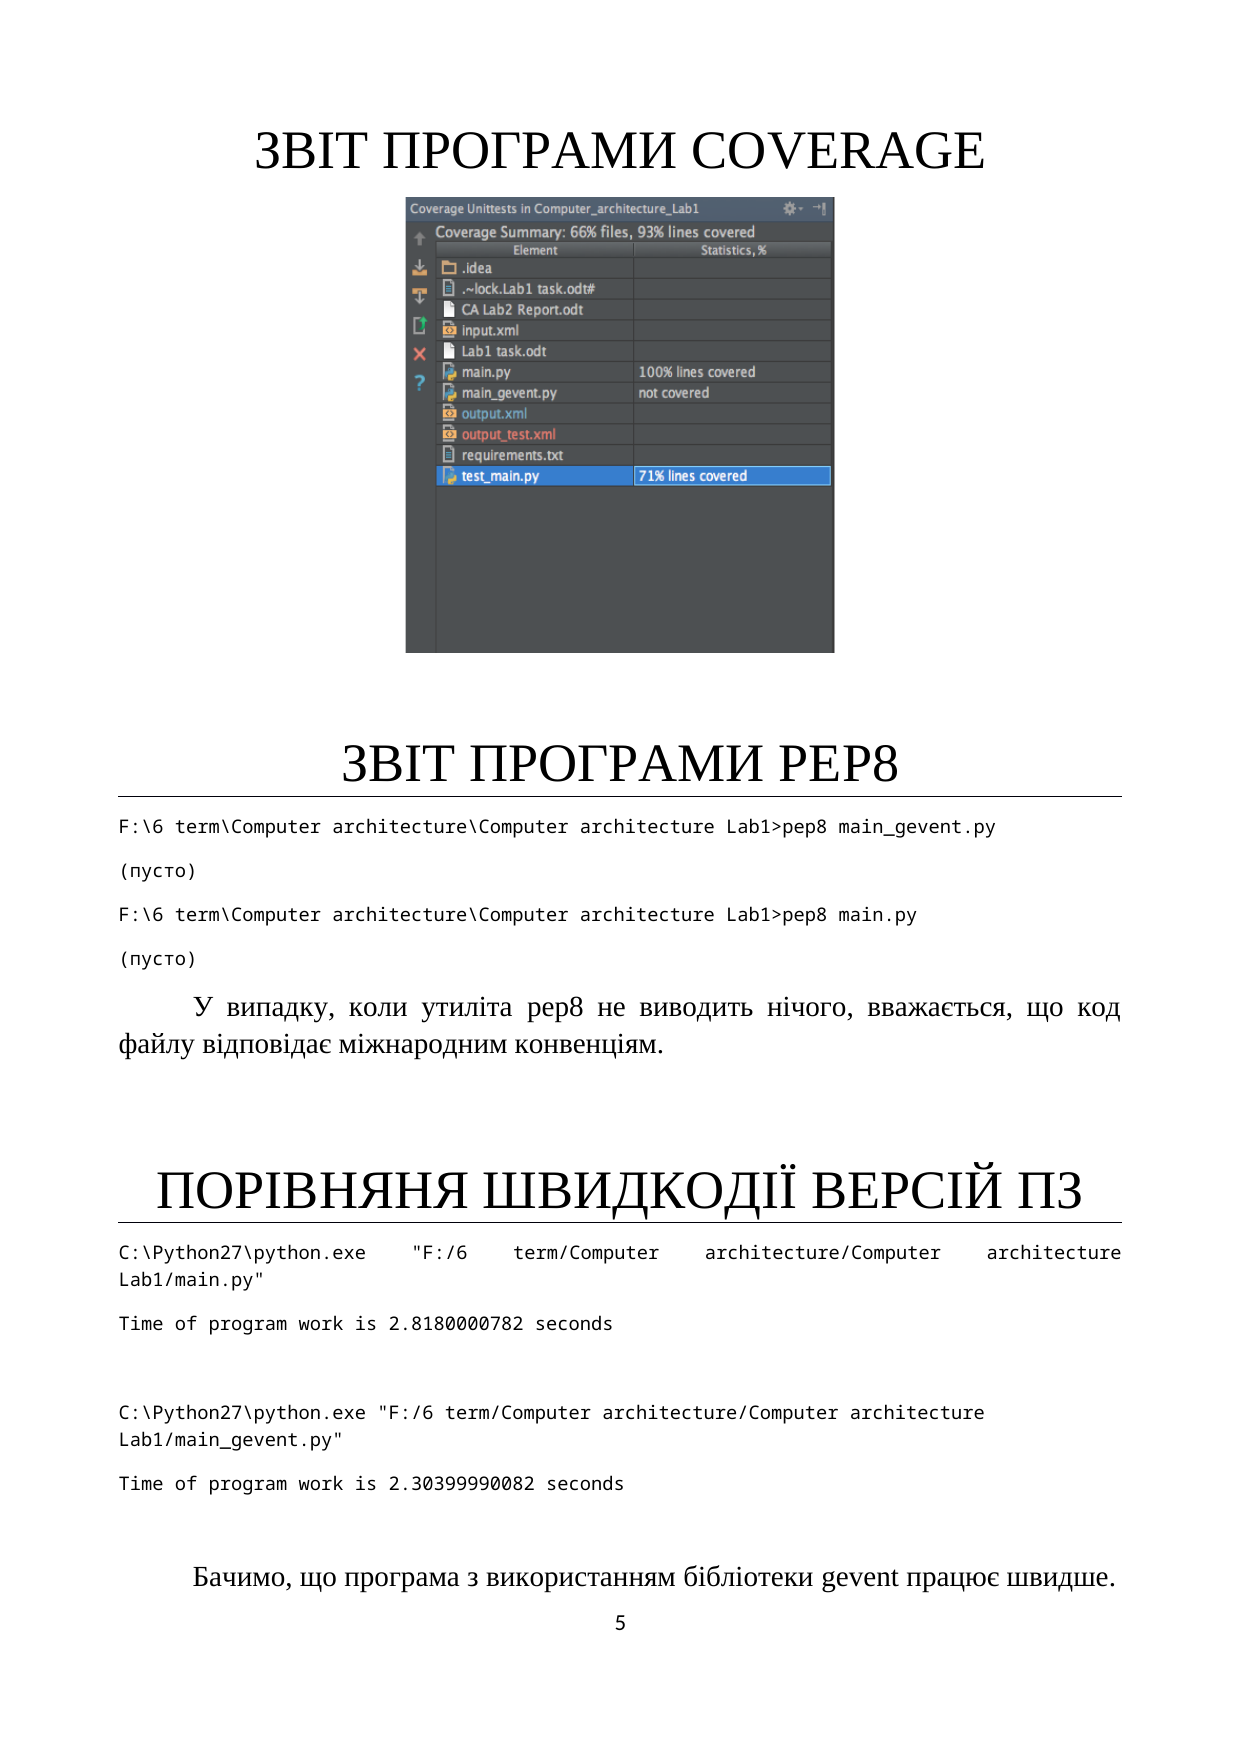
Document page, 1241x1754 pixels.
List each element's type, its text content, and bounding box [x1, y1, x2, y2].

text Time of program work is 2.30399990082 seconds [118, 1471, 1122, 1496]
title ПОРІВНЯНЯ ШВИДКОДІЇ ВЕРСІЙ ПЗ [118, 1157, 1122, 1222]
picture [405, 197, 835, 653]
text F:\6 term\Computer architecture\Computer architecture Lab1>pep8 main.py [118, 901, 1122, 927]
text C:\Python27\python.exe "F:/6 term/Computer architecture/Computer architecture Lab1/main.py" [118, 1239, 1122, 1292]
text C:\Python27\python.exe "F:/6 term/Computer architecture/Computer architecture Lab1/main_gevent.py" [118, 1399, 1122, 1452]
title ЗВІТ ПРОГРАМИ PEP8 [118, 731, 1122, 796]
text (пусто) [118, 945, 1122, 971]
text Time of program work is 2.8180000782 seconds [118, 1311, 1122, 1336]
text Бачимо, що програма з використанням бібліотеки gevent працює швидше. [118, 1559, 1122, 1593]
text У випадку, коли утиліта pep8 не виводить нічого, вважається, що код файлу відповідає міжнародним конвенціям. [118, 989, 1122, 1059]
text (пусто) [118, 857, 1122, 883]
text F:\6 term\Computer architecture\Computer architecture Lab1>pep8 main_gevent.py [118, 813, 1122, 838]
title ЗВІТ ПРОГРАМИ COVERAGE [118, 118, 1122, 181]
